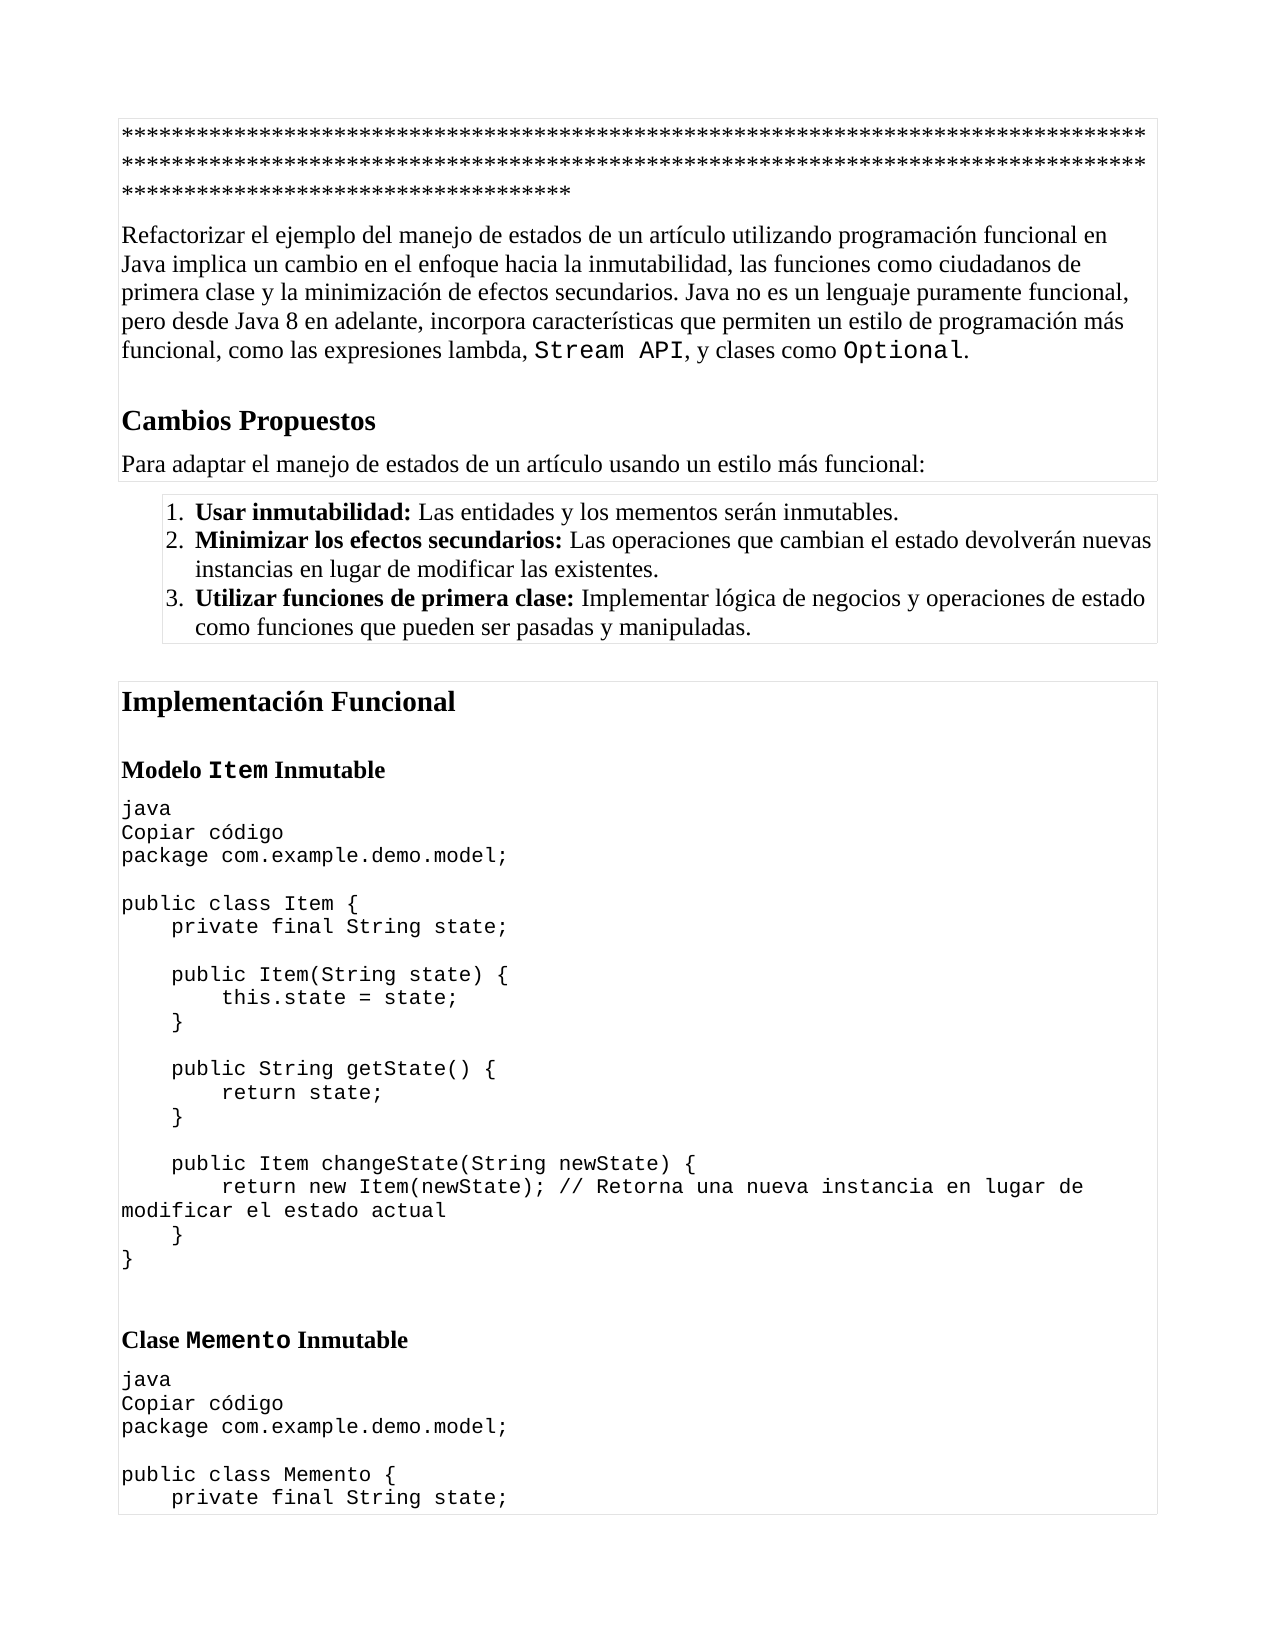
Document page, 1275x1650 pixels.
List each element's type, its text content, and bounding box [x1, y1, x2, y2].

text package com.example.demo.model; [119, 842, 1157, 869]
text public Item changeState(String newState) { [119, 1150, 1157, 1173]
text } [119, 1008, 1157, 1035]
text return state; [119, 1079, 1157, 1103]
text return new Item(newState); // Retorna una nueva instancia en lugar de modificar el estado actual [119, 1173, 1157, 1221]
text public Item(String state) { [119, 961, 1157, 984]
list Usar inmutabilidad: Las entidades y los mementos serán inmutables. [163, 495, 1157, 522]
subtitle Cambios Propuestos [119, 400, 1157, 437]
text Copiar código [119, 819, 1157, 842]
text private final String state; [119, 913, 1157, 940]
text } [119, 1221, 1157, 1244]
subtitle Clase Memento Inmutable [119, 1323, 1157, 1356]
text public String getState() { [119, 1055, 1157, 1079]
subtitle Implementación Funcional [119, 682, 1157, 717]
text } [119, 1103, 1157, 1129]
text package com.example.demo.model; [119, 1413, 1157, 1440]
text public class Item { [119, 890, 1157, 913]
text java [119, 1366, 1157, 1389]
subtitle Modelo Item Inmutable [119, 752, 1157, 786]
text Copiar código [119, 1389, 1157, 1413]
text ******************************************************************************************************************************************************************************************************** [119, 119, 1157, 207]
list Minimizar los efectos secundarios: Las operaciones que cambian el estado devolverán nuevas instancias en lugar de modificar las existentes. [163, 522, 1157, 580]
text this.state = state; [119, 984, 1157, 1008]
list Utilizar funciones de primera clase: Implementar lógica de negocios y operaciones de estado como funciones que pueden ser pasadas y manipuladas. [163, 580, 1157, 643]
text private final String state; [119, 1484, 1157, 1514]
text Refactorizar el ejemplo del manejo de estados de un artículo utilizando programación funcional en Java implica un cambio en el enfoque hacia la inmutabilidad, las funciones como ciudadanos de primera clase y la minimización de efectos secundarios. Java no es un lenguaje puramente funcional, pero desde Java 8 en adelante, incorpora características que permiten un estilo de programación más funcional, como las expresiones lambda, Stream API, y clases como Optional. [119, 217, 1157, 366]
text public class Memento { [119, 1461, 1157, 1484]
text } [119, 1244, 1157, 1271]
text java [119, 795, 1157, 819]
text Para adaptar el manejo de estados de un artículo usando un estilo más funcional: [119, 446, 1157, 481]
